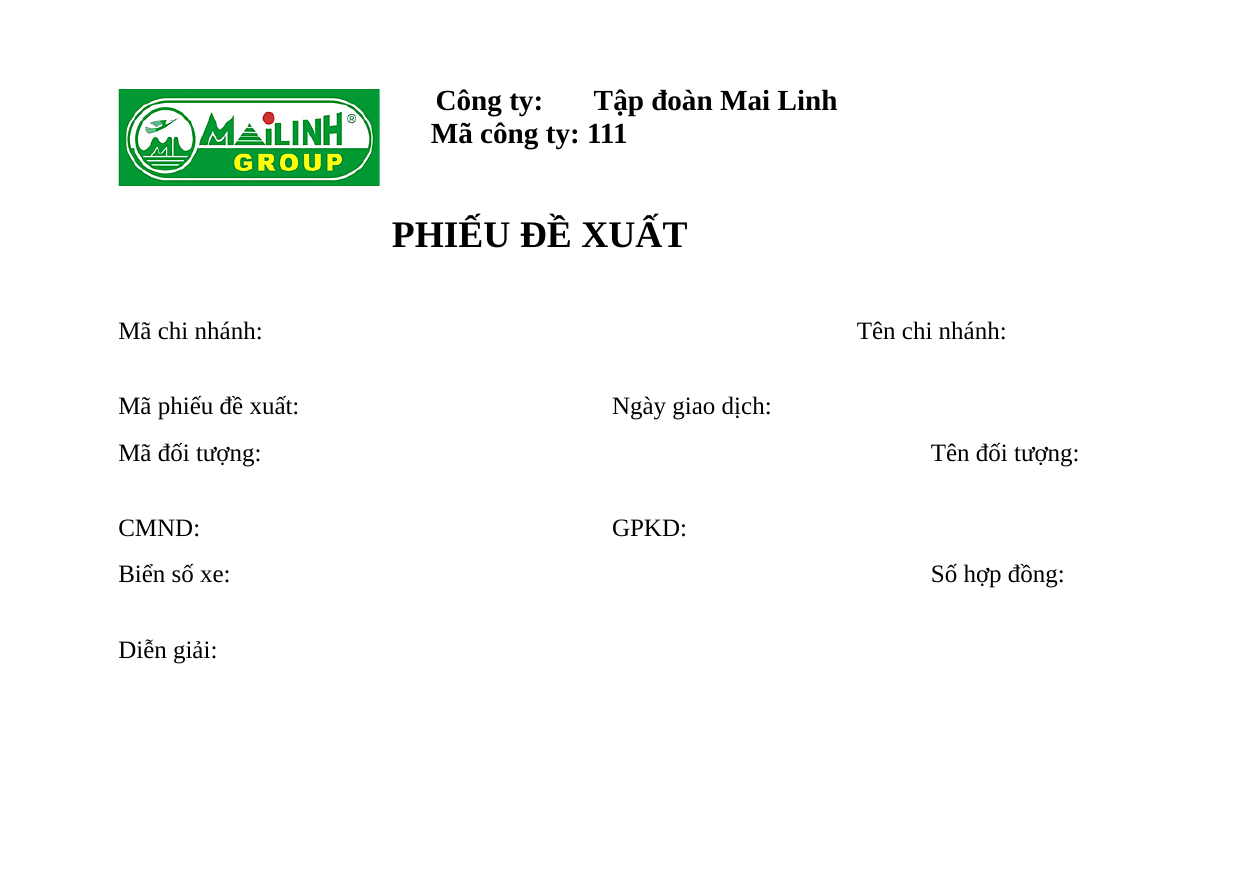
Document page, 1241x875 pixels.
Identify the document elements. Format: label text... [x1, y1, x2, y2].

text Mã chi nhánh: <o.chinhanh_id and o.chinhanh_id.code or ''> Tên chi nhánh: <o.chinhanh_id and o.chinhanh_id.name or ''> [118, 316, 1122, 374]
picture [118, 89, 380, 186]
text Mã đối tượng: <o.partner_id and o.partner_id.ma_doi_tuong or ''> Tên đối tượng: <o.partner_id and o.partner_id.name or ''> [118, 438, 1122, 495]
text Công ty: Tập đoàn Mai Linh [118, 83, 1122, 116]
text Diễn giải: <get_diengiai()> [118, 635, 1122, 663]
text Biển số xe: <o.bien_so_xe_id and o.bien_so_xe_id.name or ''> Số hợp đồng: <o.so_hop_dong> [118, 559, 1122, 617]
text Mã phiếu đề xuất: <o.name> Ngày giao dịch: <get_ngay()> [118, 391, 1122, 420]
text Mã công ty: 111 [380, 116, 1122, 150]
text PHIẾU ĐỀ XUẤT <get_loai()> <get_title(o.mlg_type)> [118, 212, 1122, 298]
text CMND: <o.cmnd> GPKD: <o.giayphep_kinhdoanh> [118, 513, 1122, 542]
